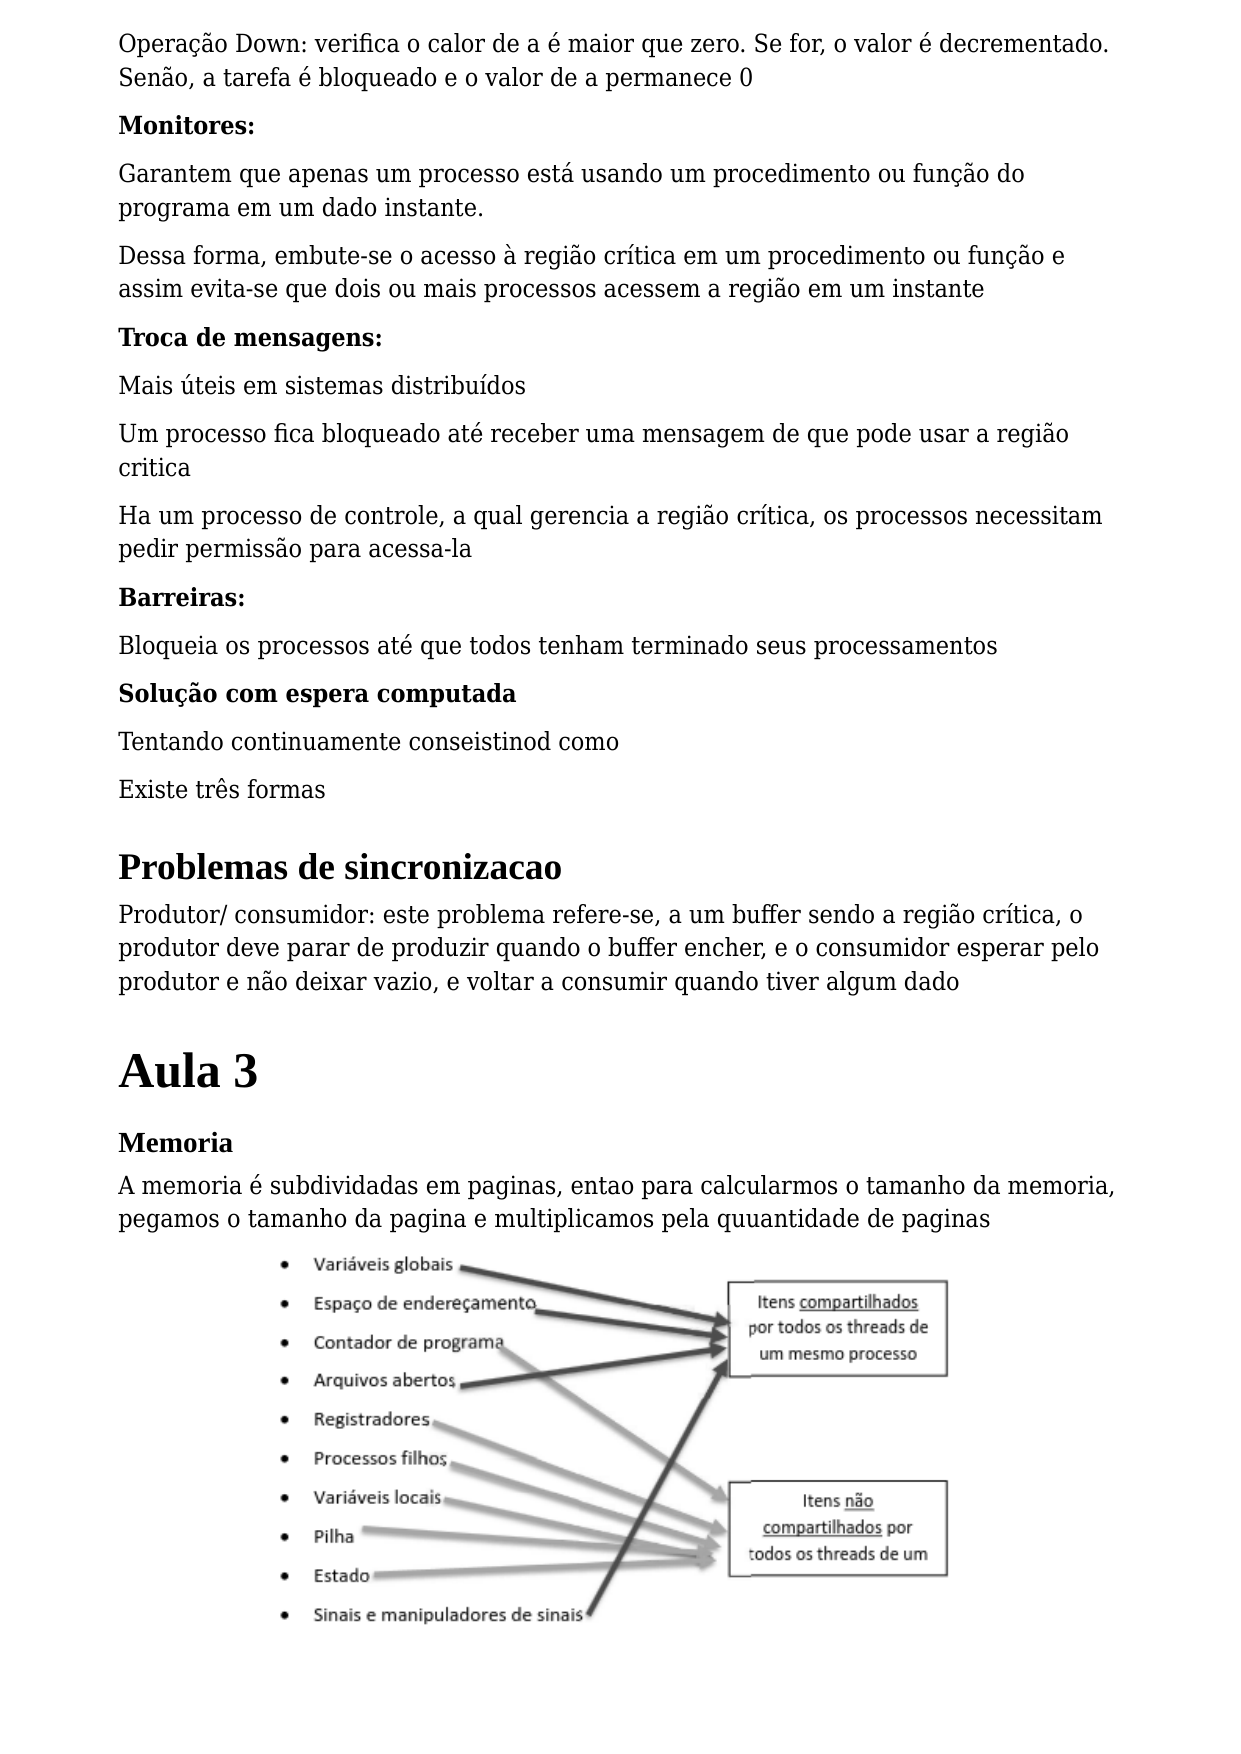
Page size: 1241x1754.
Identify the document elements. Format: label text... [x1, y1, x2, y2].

text Um processo fica bloqueado até receber uma mensagem de que pode usar a região critica [118, 419, 1122, 482]
text Garantem que apenas um processo está usando um procedimento ou função do programa em um dado instante. [118, 159, 1122, 222]
text Barreiras: [118, 583, 1122, 612]
text Troca de mensagens: [118, 323, 1122, 352]
text Dessa forma, embute-se o acesso à região crítica em um procedimento ou função e assim evita-se que dois ou mais processos acessem a região em um instante [118, 241, 1122, 304]
text Existe três formas [118, 776, 1122, 805]
text Tentando continuamente conseistinod como [118, 727, 1122, 757]
text Mais úteis em sistemas distribuídos [118, 371, 1122, 400]
subtitle Memoria [118, 1125, 1122, 1158]
subtitle Aula 3 [118, 1040, 1122, 1098]
text Bloqueia os processos até que todos tenham terminado seus processamentos [118, 631, 1122, 660]
text Ha um processo de controle, a qual gerencia a região crítica, os processos necessitam pedir permissão para acessa-la [118, 501, 1122, 564]
text Operação Down: verifica o calor de a é maior que zero. Se for, o valor é decrementado. Senão, a tarefa é bloqueado e o valor de a permanece 0 [118, 29, 1122, 92]
text A memoria é subdividadas em paginas, entao para calcularmos o tamanho da memoria, pegamos o tamanho da pagina e multiplicamos pela quuantidade de paginas [118, 1171, 1122, 1234]
text Solução com espera computada [118, 679, 1122, 708]
text Monitores: [118, 111, 1122, 141]
subtitle Problemas de sincronizacao [118, 844, 1122, 888]
text Produtor/ consumidor: este problema refere-se, a um buffer sendo a região crítica, o produtor deve parar de produzir quando o buffer encher, e o consumidor esperar pelo produtor e não deixar vazio, e voltar a consumir quando tiver algum dado [118, 900, 1122, 996]
